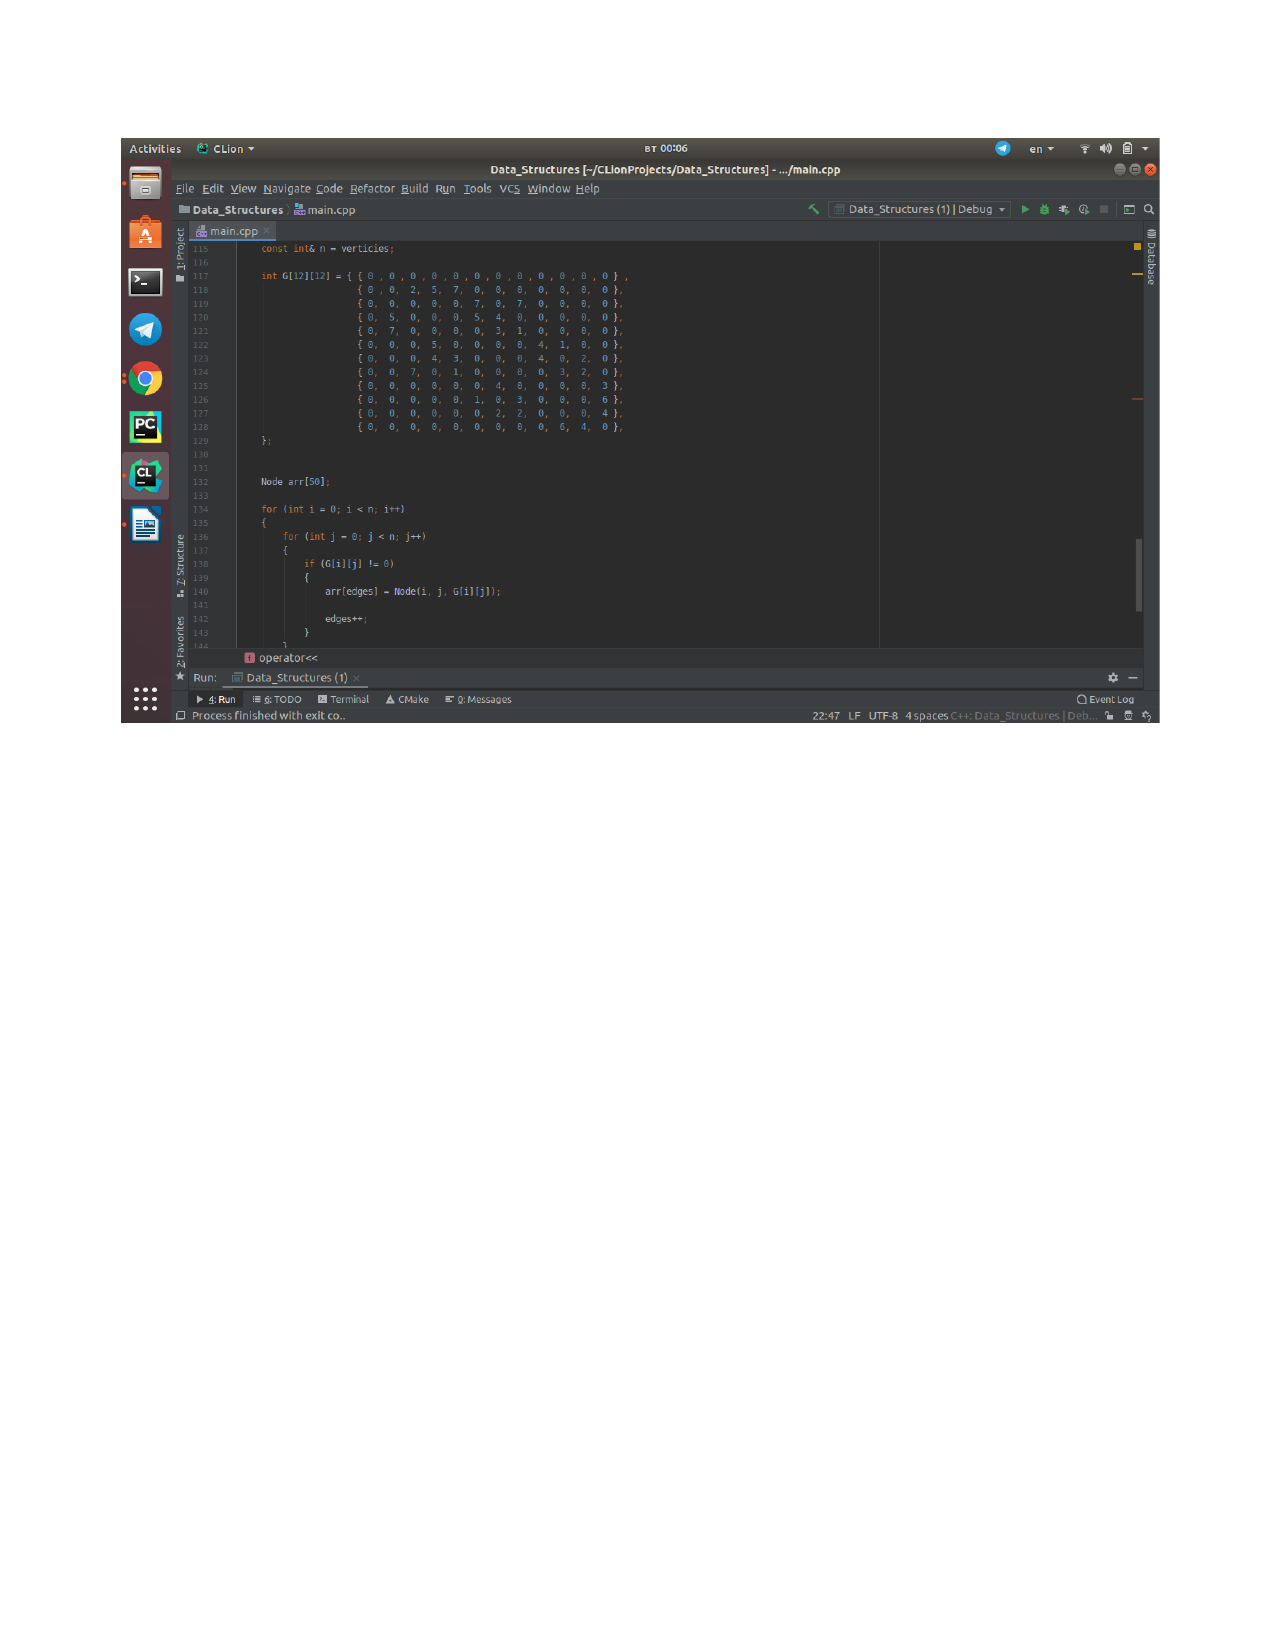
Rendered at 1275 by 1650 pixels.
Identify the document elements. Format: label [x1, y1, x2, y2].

picture [121, 138, 1160, 723]
